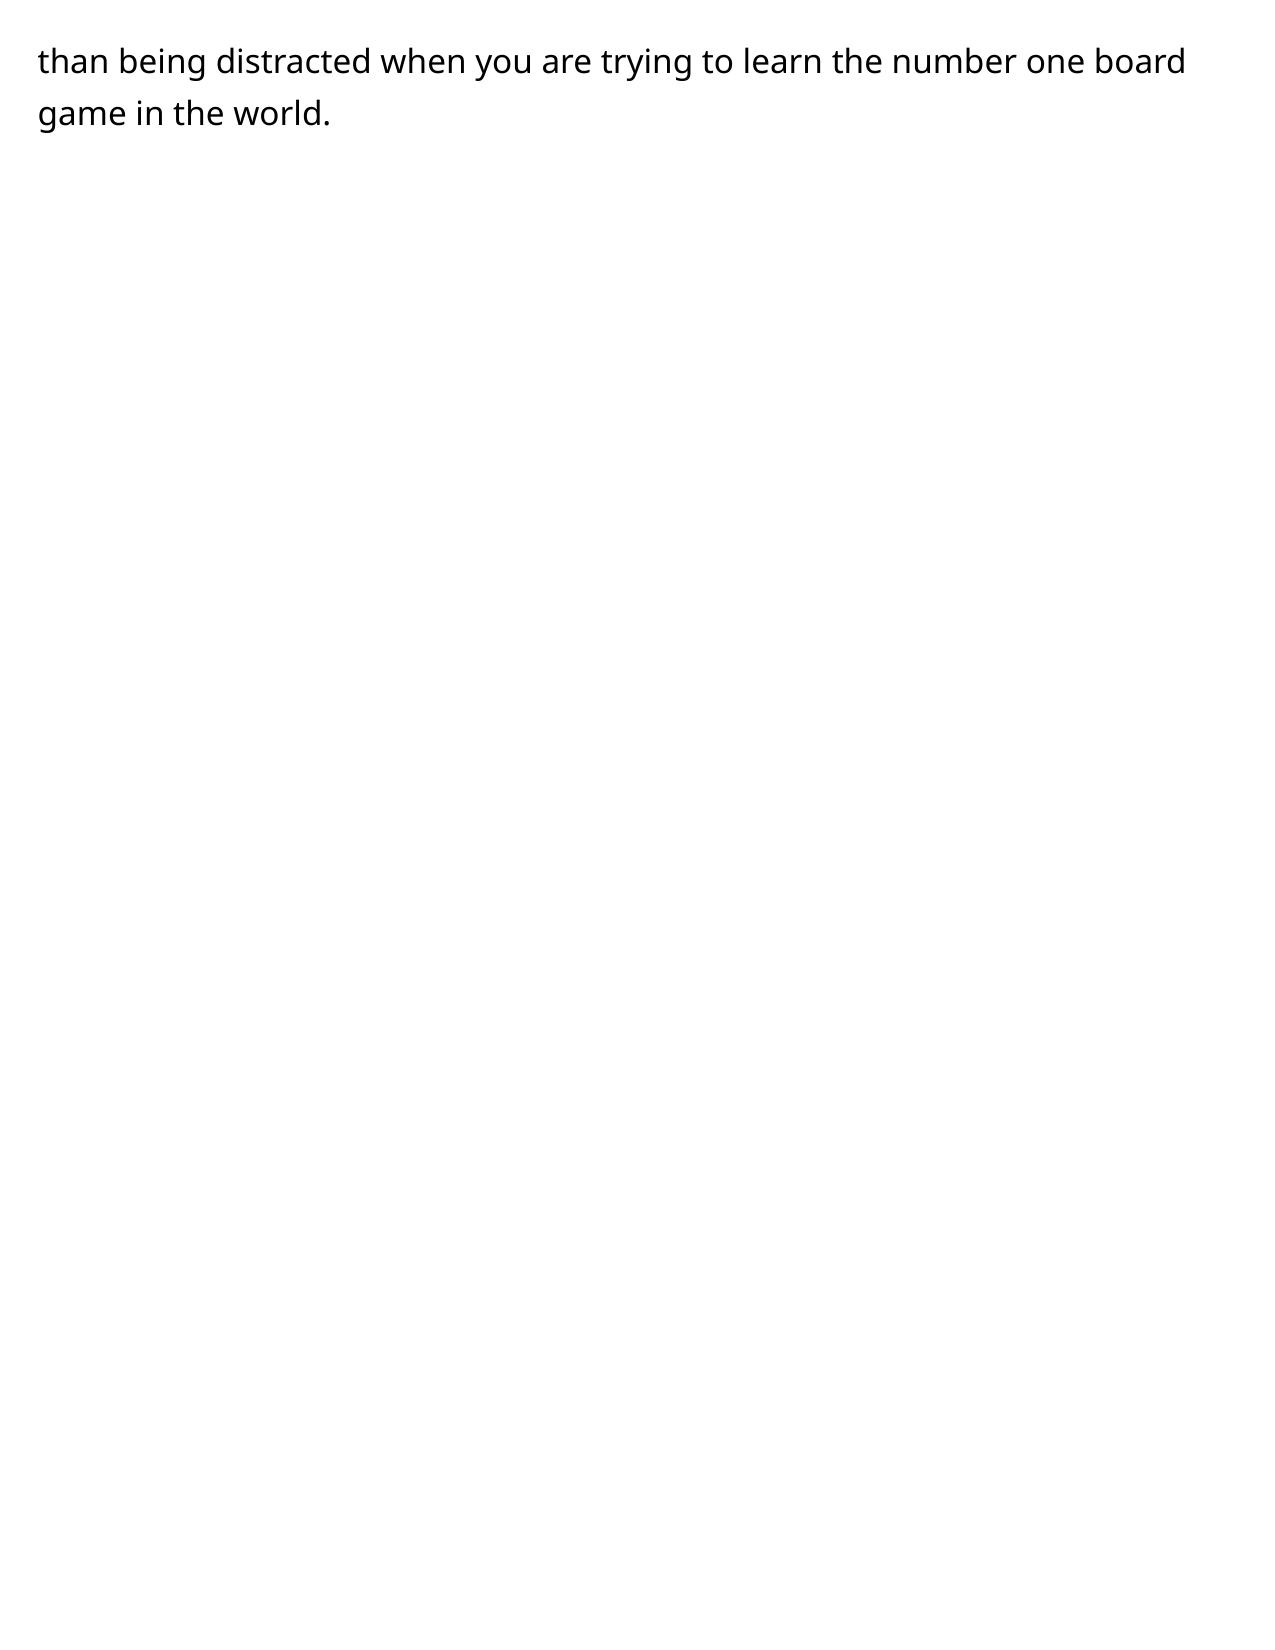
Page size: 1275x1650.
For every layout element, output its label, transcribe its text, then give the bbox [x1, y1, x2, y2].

text than being distracted when you are trying to learn the number one board game in the world. [37, 37, 1237, 135]
